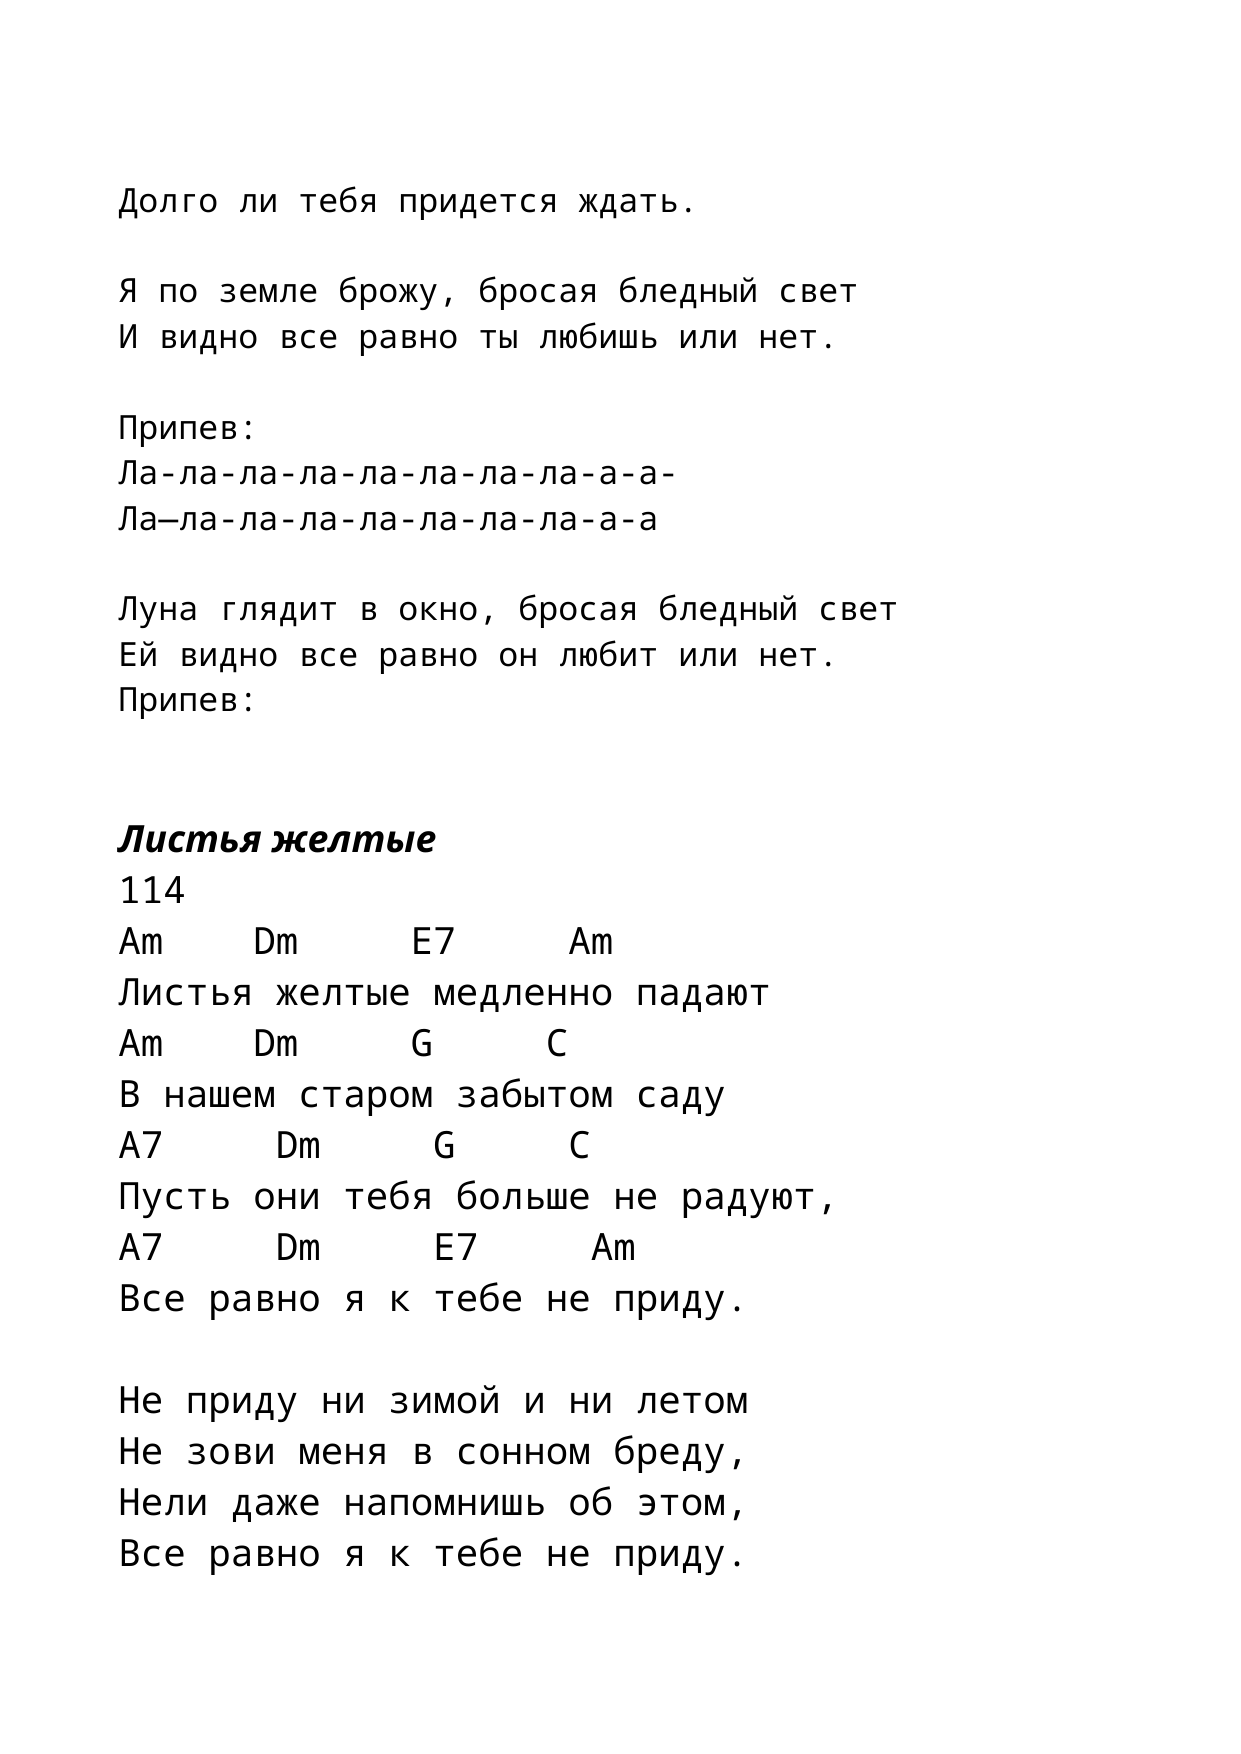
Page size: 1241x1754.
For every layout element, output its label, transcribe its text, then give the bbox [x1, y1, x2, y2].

text Ла—ла-ла-ла-ла-ла-ла-ла-а-а [118, 494, 1122, 540]
text Ла-ла-ла-ла-ла-ла-ла-ла-а-а- [118, 449, 1122, 494]
text Am Dm G C [118, 1016, 1122, 1067]
text Долго ли тебя придется ждать. [118, 176, 1122, 222]
subtitle Листья желтые [118, 812, 1122, 863]
text Ей видно все равно он любит или нет. [118, 631, 1122, 676]
text A7 Dm E7 Am [118, 1221, 1122, 1272]
text 114 [118, 863, 1122, 914]
text Все равно я к тебе не приду. [118, 1527, 1122, 1578]
text Луна глядит в окно, бросая бледный свет [118, 585, 1122, 631]
text Припев: [118, 403, 1122, 449]
text В нашем старом забытом саду [118, 1067, 1122, 1118]
text Припев: [118, 676, 1122, 721]
text Не приду ни зимой и ни летом [118, 1374, 1122, 1425]
text Нели даже напомнишь об этом, [118, 1476, 1122, 1527]
text И видно все равно ты любишь или нет. [118, 313, 1122, 358]
text Я по земле брожу, бросая бледный свет [118, 267, 1122, 313]
text Am Dm E7 Am [118, 914, 1122, 965]
text Все равно я к тебе не приду. [118, 1272, 1122, 1323]
text Не зови меня в сонном бреду, [118, 1425, 1122, 1476]
text A7 Dm G C [118, 1118, 1122, 1169]
text Листья желтые медленно падают [118, 965, 1122, 1016]
text Пусть они тебя больше не радуют, [118, 1169, 1122, 1221]
